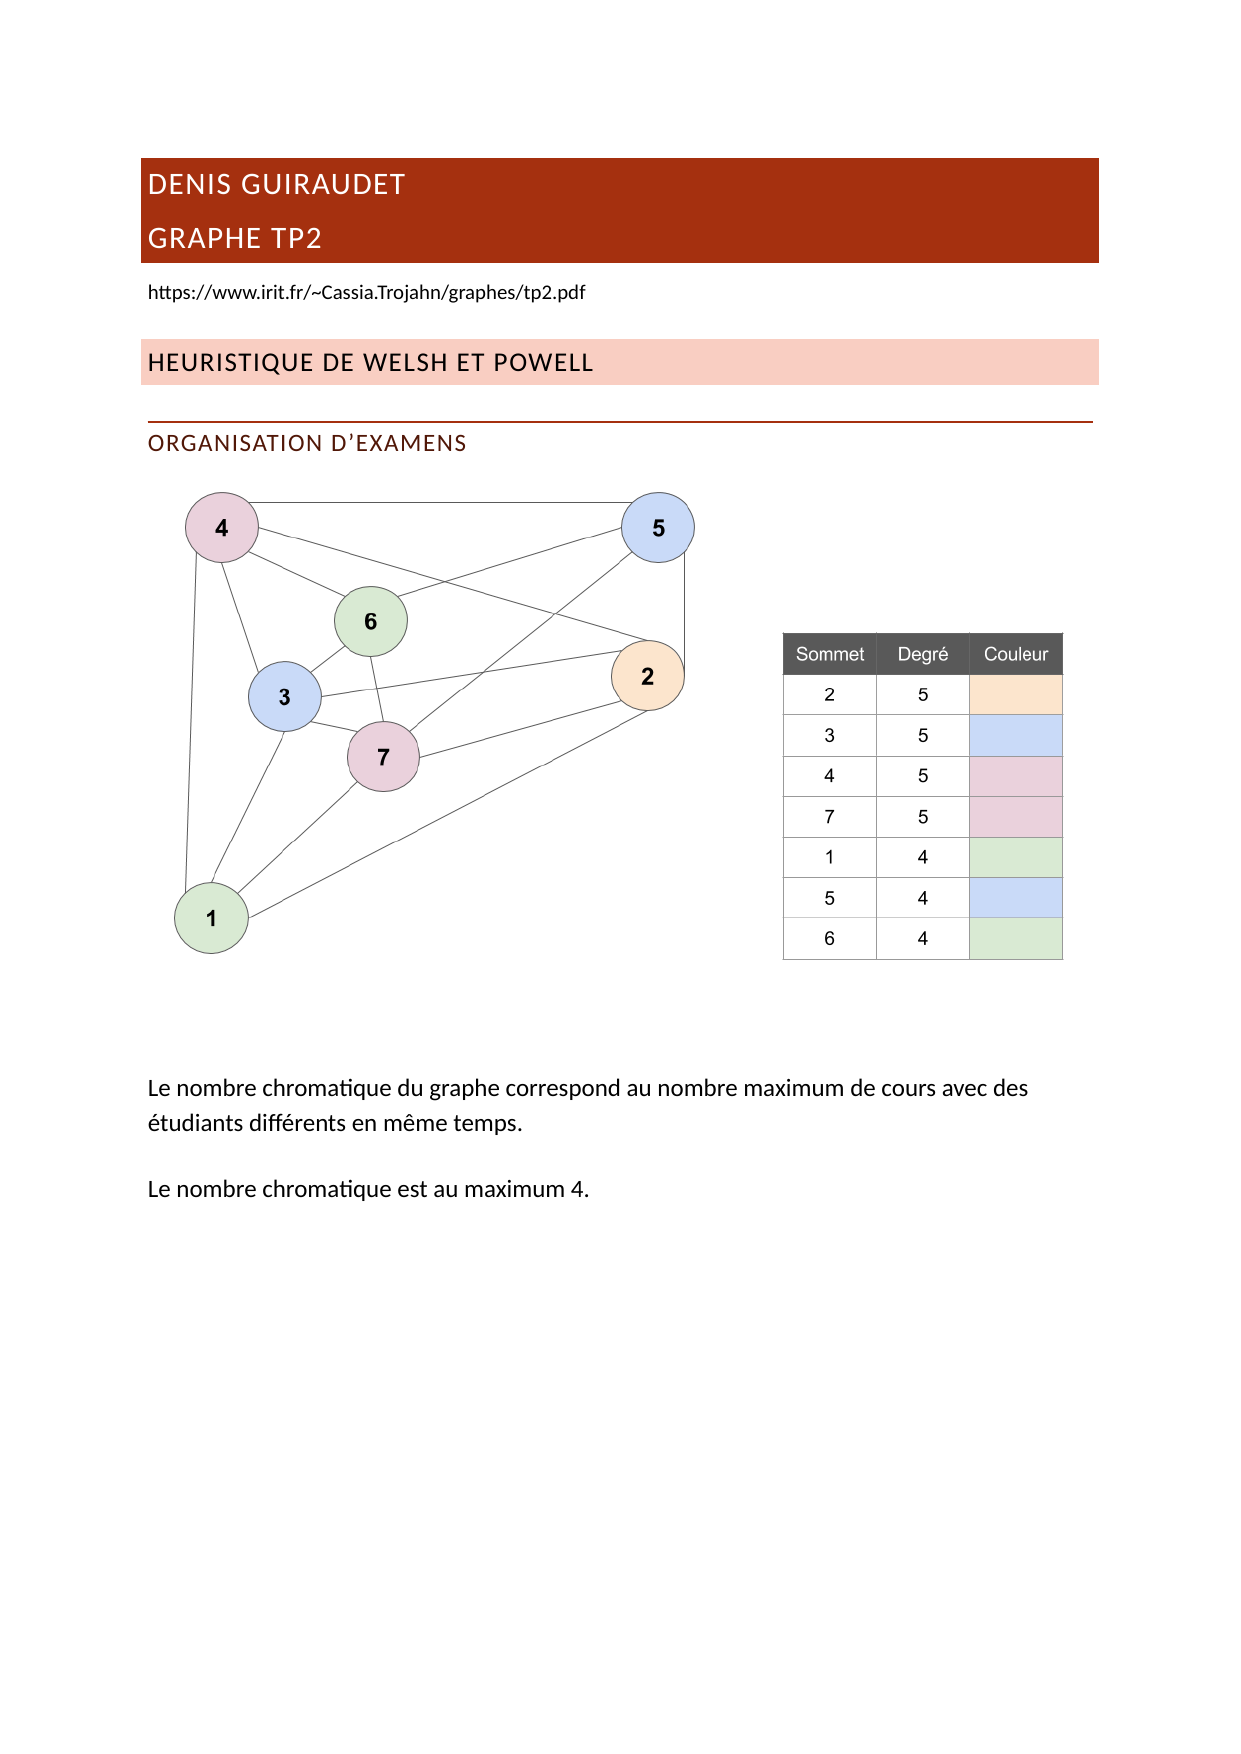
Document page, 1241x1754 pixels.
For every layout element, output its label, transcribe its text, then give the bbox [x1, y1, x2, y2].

subtitle Denis guiraudet [148, 164, 1093, 202]
picture [147, 461, 1093, 994]
subtitle Organisation d’examens [148, 423, 1093, 457]
subtitle Heuristique de Welsh et powell [148, 346, 1093, 378]
text Le nombre chromatique est au maximum 4. [148, 1173, 1093, 1204]
text Le nombre chromatique du graphe correspond au nombre maximum de cours avec des étudiants différents en même temps. [148, 1072, 1093, 1138]
subtitle Graphe TP2 [148, 212, 1093, 257]
text https://www.irit.fr/~Cassia.Trojahn/graphes/tp2.pdf [148, 279, 1093, 304]
